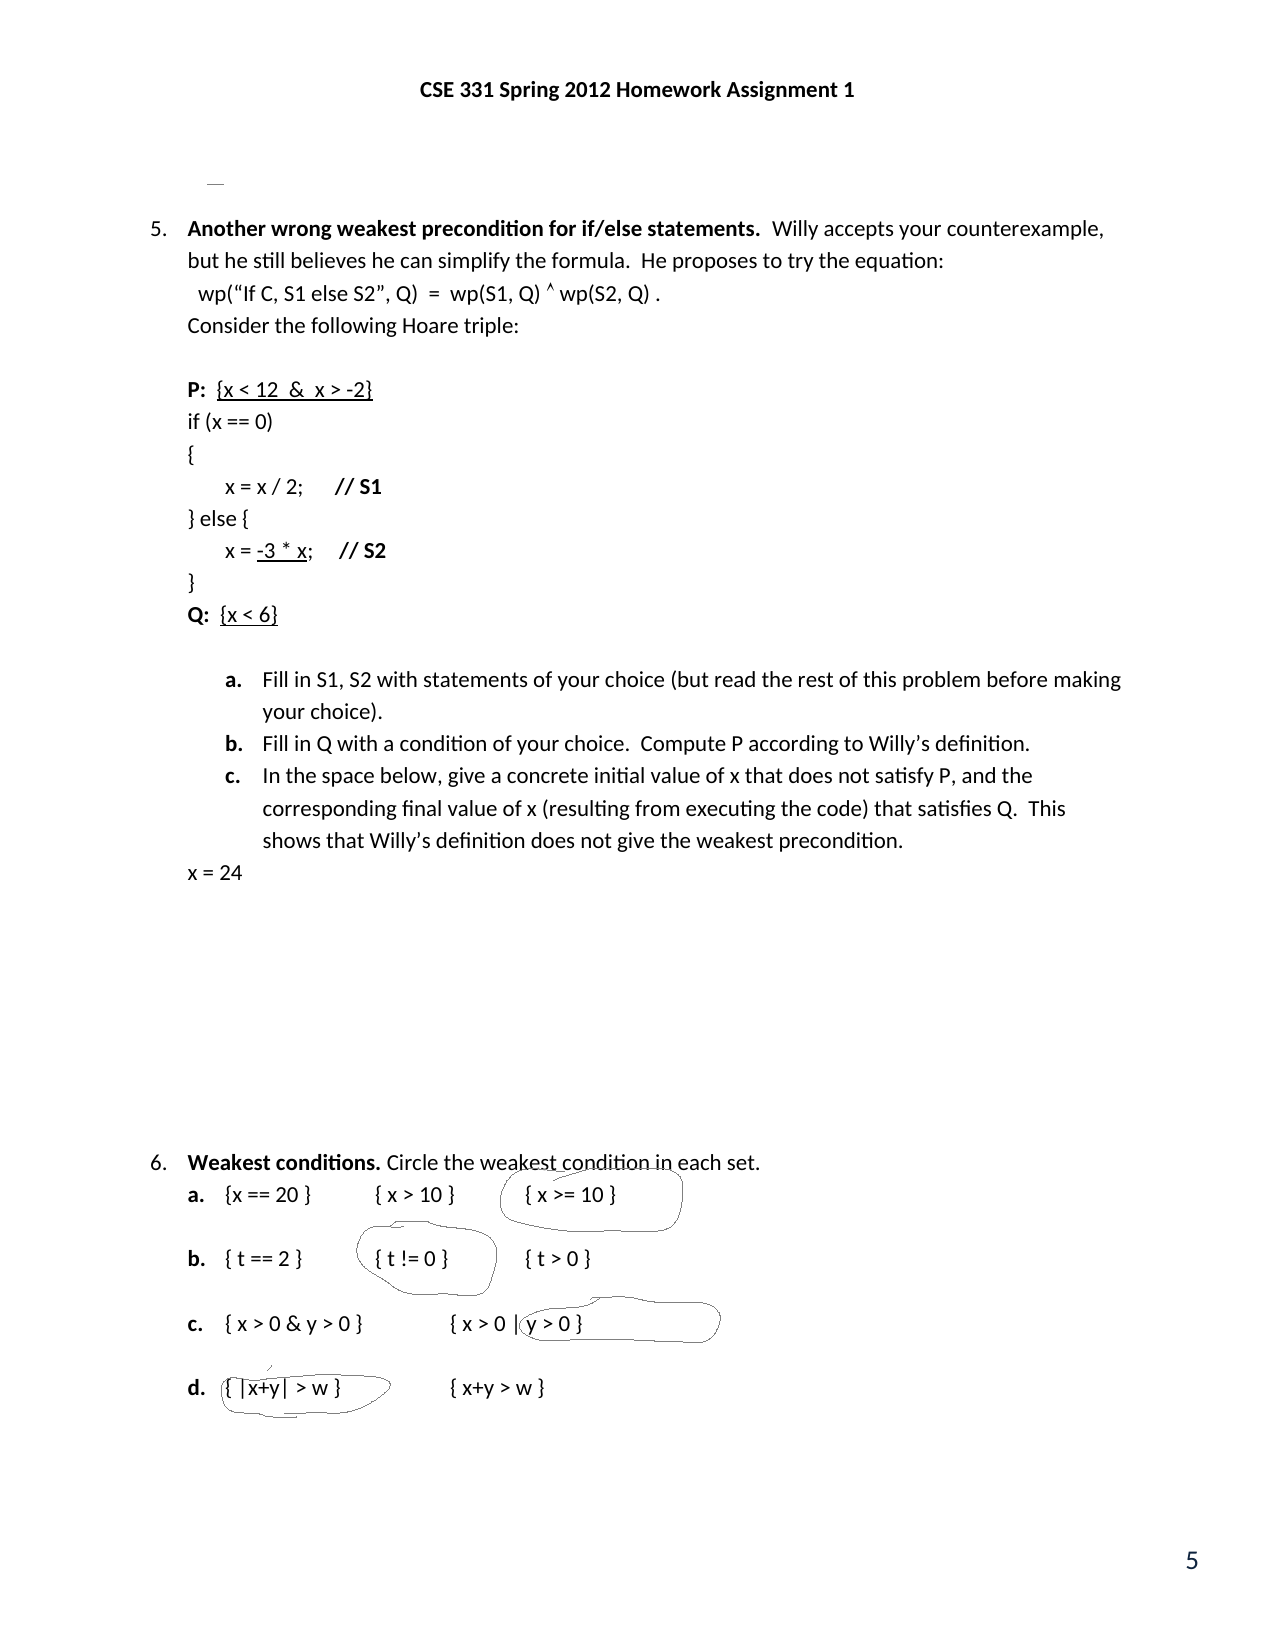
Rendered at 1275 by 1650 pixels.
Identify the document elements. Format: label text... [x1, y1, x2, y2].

list x = x / 2; // S1 [187, 472, 1125, 500]
list x = 24 [187, 858, 1125, 886]
list P: {x < 12 & x > -2} [187, 375, 1125, 403]
list { x > 0 & y > 0 } { x > 0 | y > 0 } [187, 1309, 1125, 1337]
list { |x+y| > w } { x+y > w } [187, 1373, 1125, 1401]
list x = -3 * x; // S2 [187, 536, 1125, 564]
list Another wrong weakest precondition for if/else statements. Willy accepts your counterexample, but he still believes he can simplify the formula. He proposes to try the equation: [150, 214, 1125, 274]
list Weakest conditions. Circle the weakest condition in each set. [150, 1148, 1125, 1176]
list In the space below, give a concrete initial value of x that does not satisfy P, and the corresponding final value of x (resulting from executing the code) that satisfies Q. This shows that Willy’s definition does not give the weakest precondition. [225, 762, 1125, 854]
list wp(“If C, S1 else S2”, Q) = wp(S1, Q)  wp(S2, Q) . [187, 279, 1125, 307]
list { t == 2 } { t != 0 } { t > 0 } [187, 1244, 1125, 1272]
list Fill in Q with a condition of your choice. Compute P according to Willy’s definition. [225, 729, 1125, 757]
list { [187, 440, 1125, 468]
list Q: {x < 6} [187, 601, 1125, 629]
list Fill in S1, S2 with statements of your choice (but read the rest of this problem before making your choice). [225, 665, 1125, 725]
list {x == 20 } { x > 10 } { x >= 10 } [187, 1180, 1125, 1208]
list } else { [187, 504, 1125, 532]
list } [187, 568, 1125, 596]
list Consider the following Hoare triple: [187, 311, 1125, 339]
list if (x == 0) [187, 407, 1125, 436]
